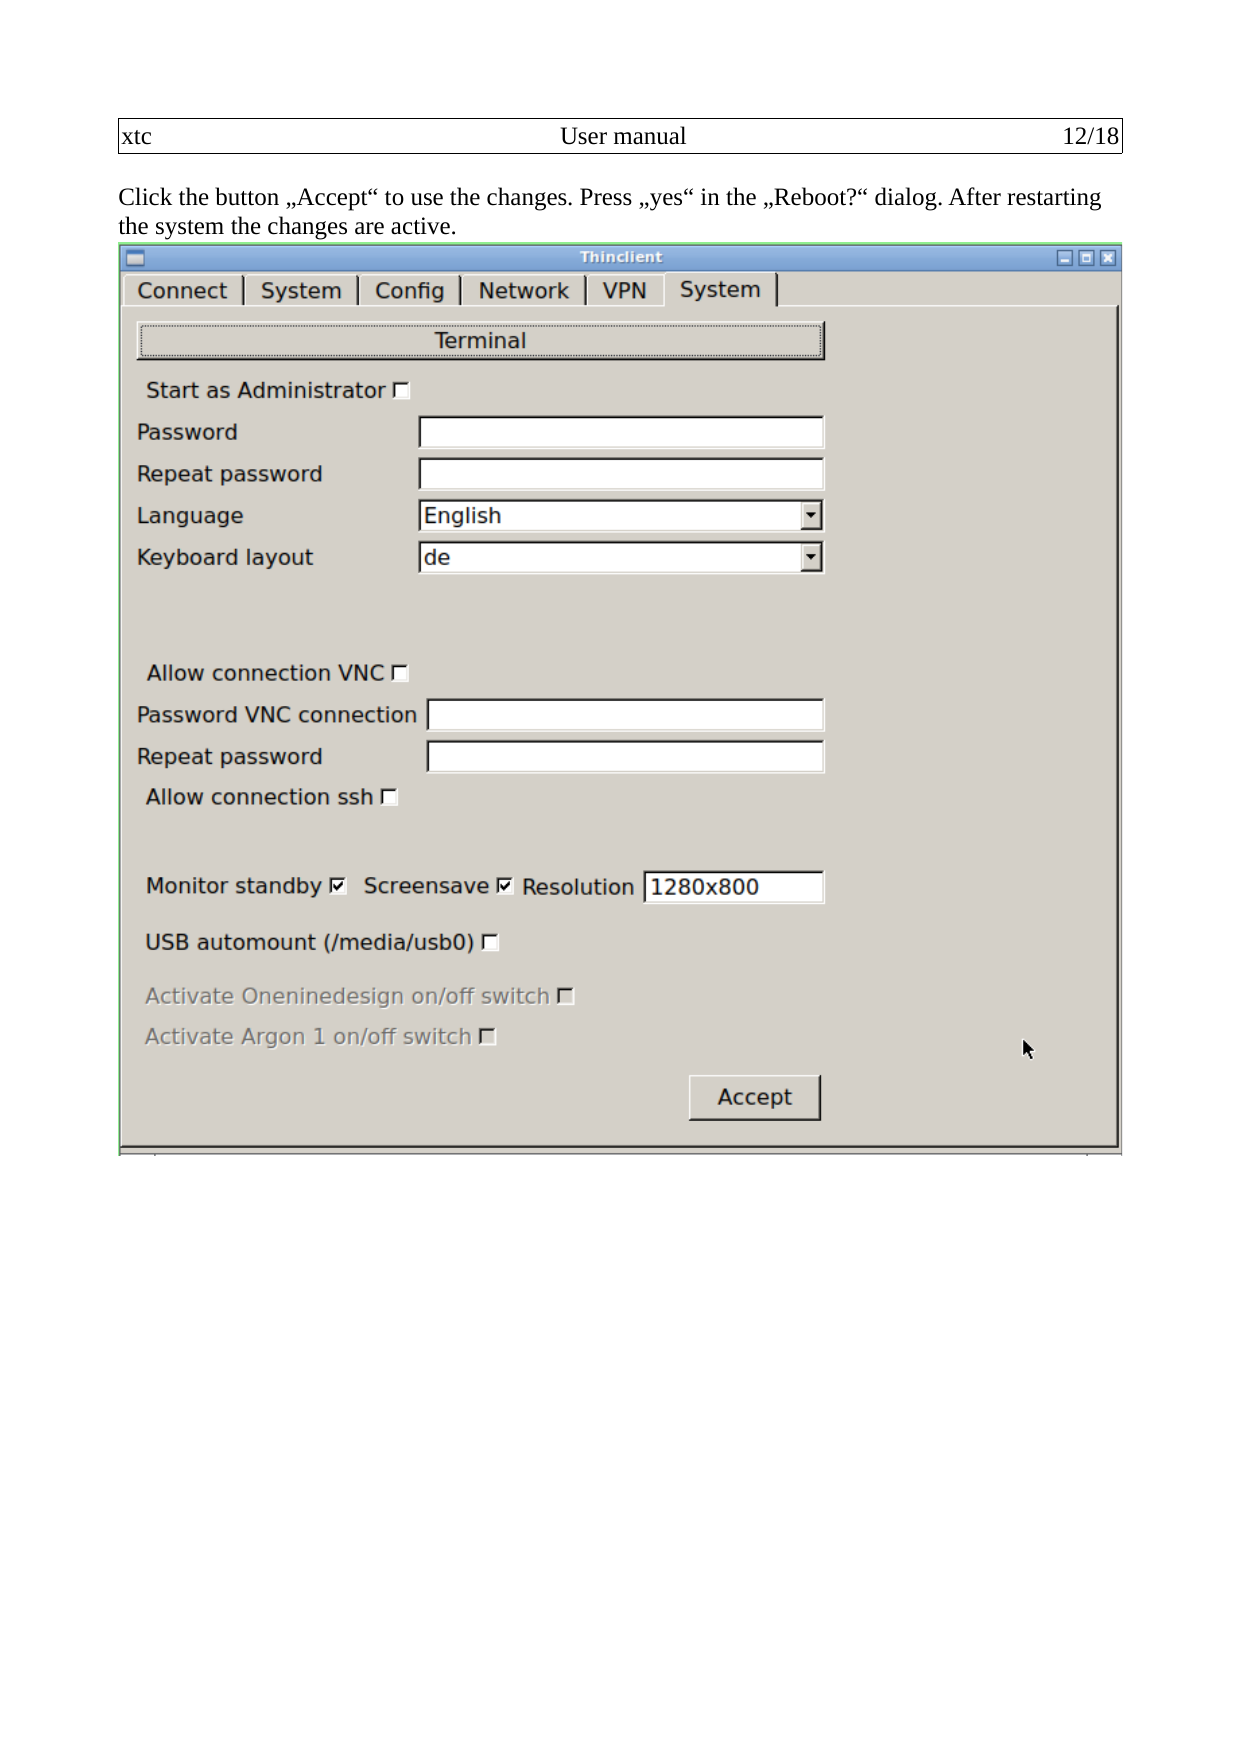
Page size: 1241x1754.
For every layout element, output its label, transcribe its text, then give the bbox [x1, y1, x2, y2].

picture [118, 242, 1123, 1156]
text Click the button „Accept“ to use the changes. Press „yes“ in the „Reboot?“ dialog. After restarting the system the changes are active. [118, 182, 1122, 240]
